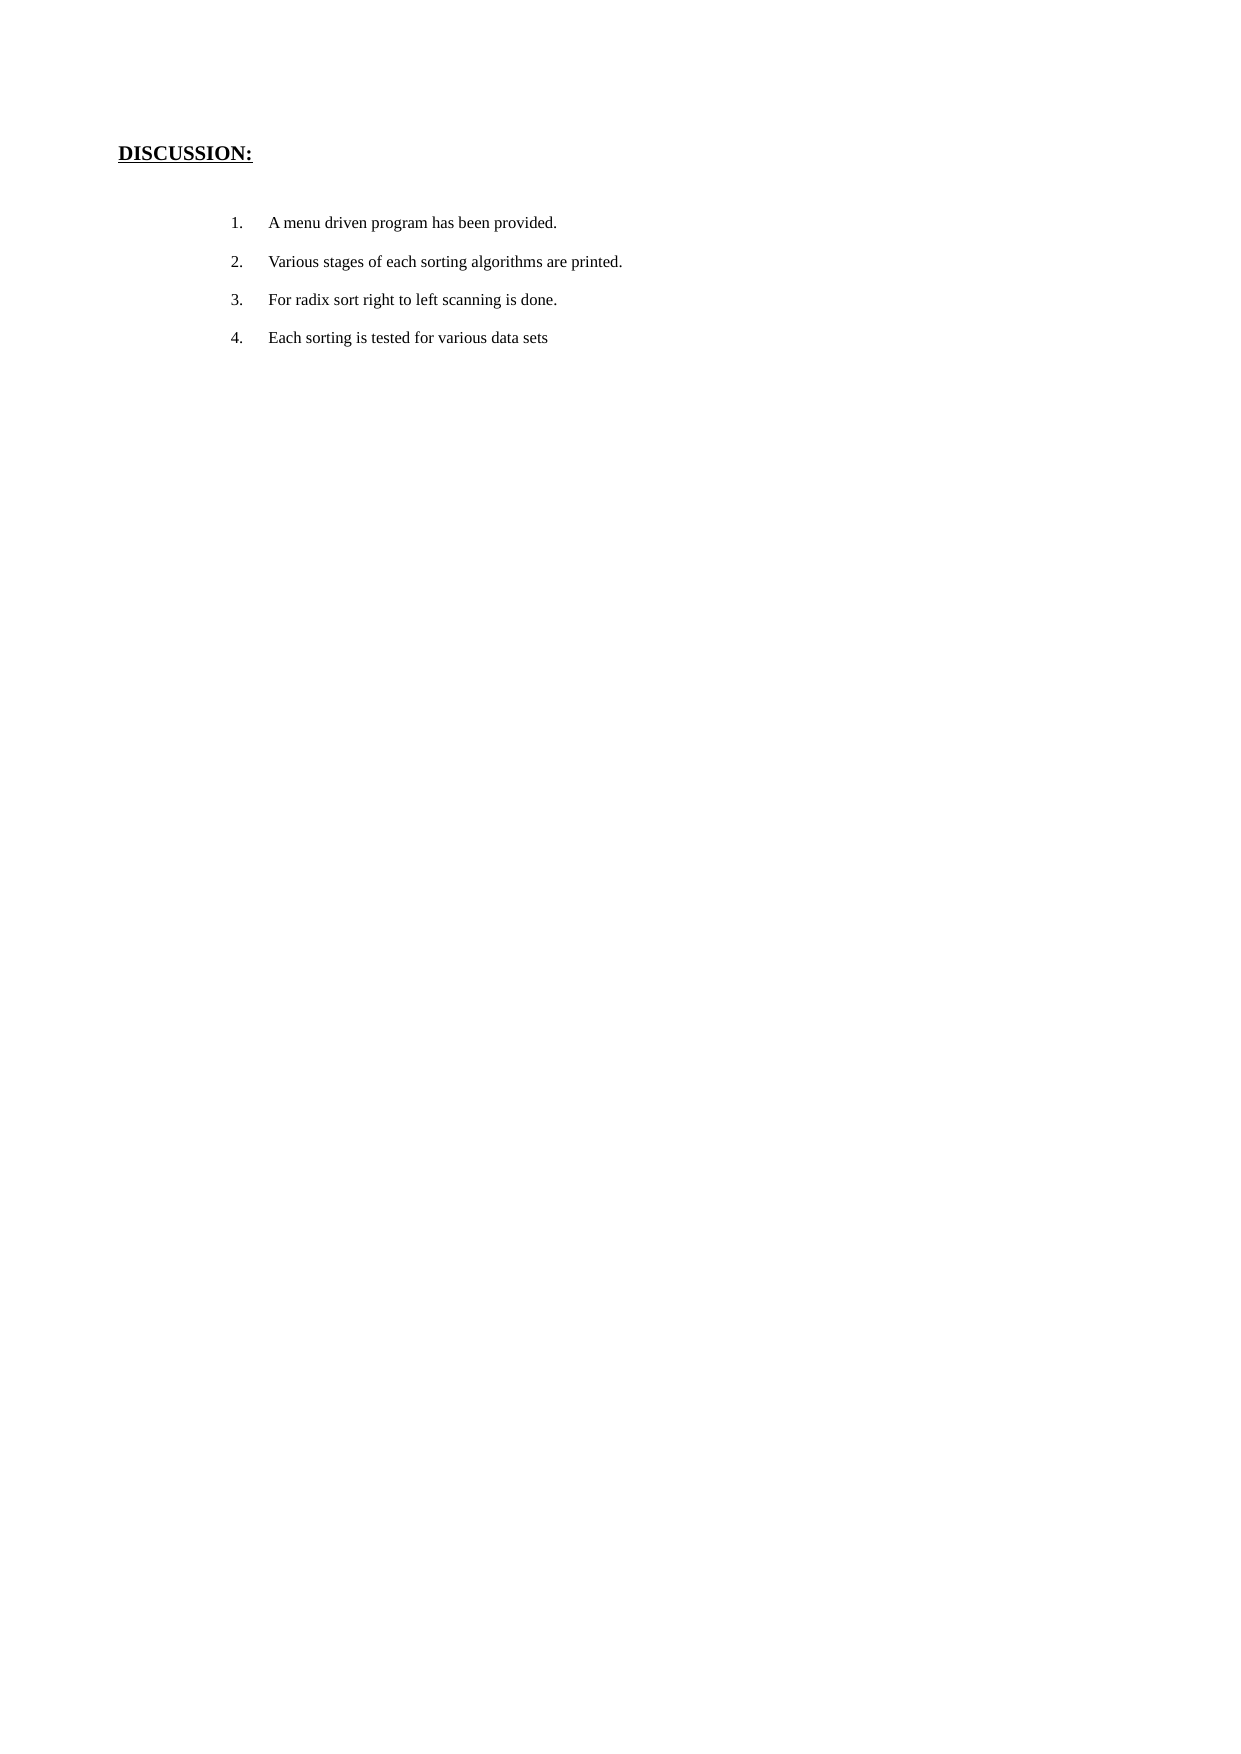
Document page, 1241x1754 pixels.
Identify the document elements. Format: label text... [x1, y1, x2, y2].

list For radix sort right to left scanning is done. [231, 290, 1122, 309]
list A menu driven program has been provided. [231, 213, 1122, 232]
list Each sorting is tested for various data sets [231, 328, 1122, 347]
text DISCUSSION: [118, 141, 1122, 165]
list Various stages of each sorting algorithms are printed. [231, 251, 1122, 271]
